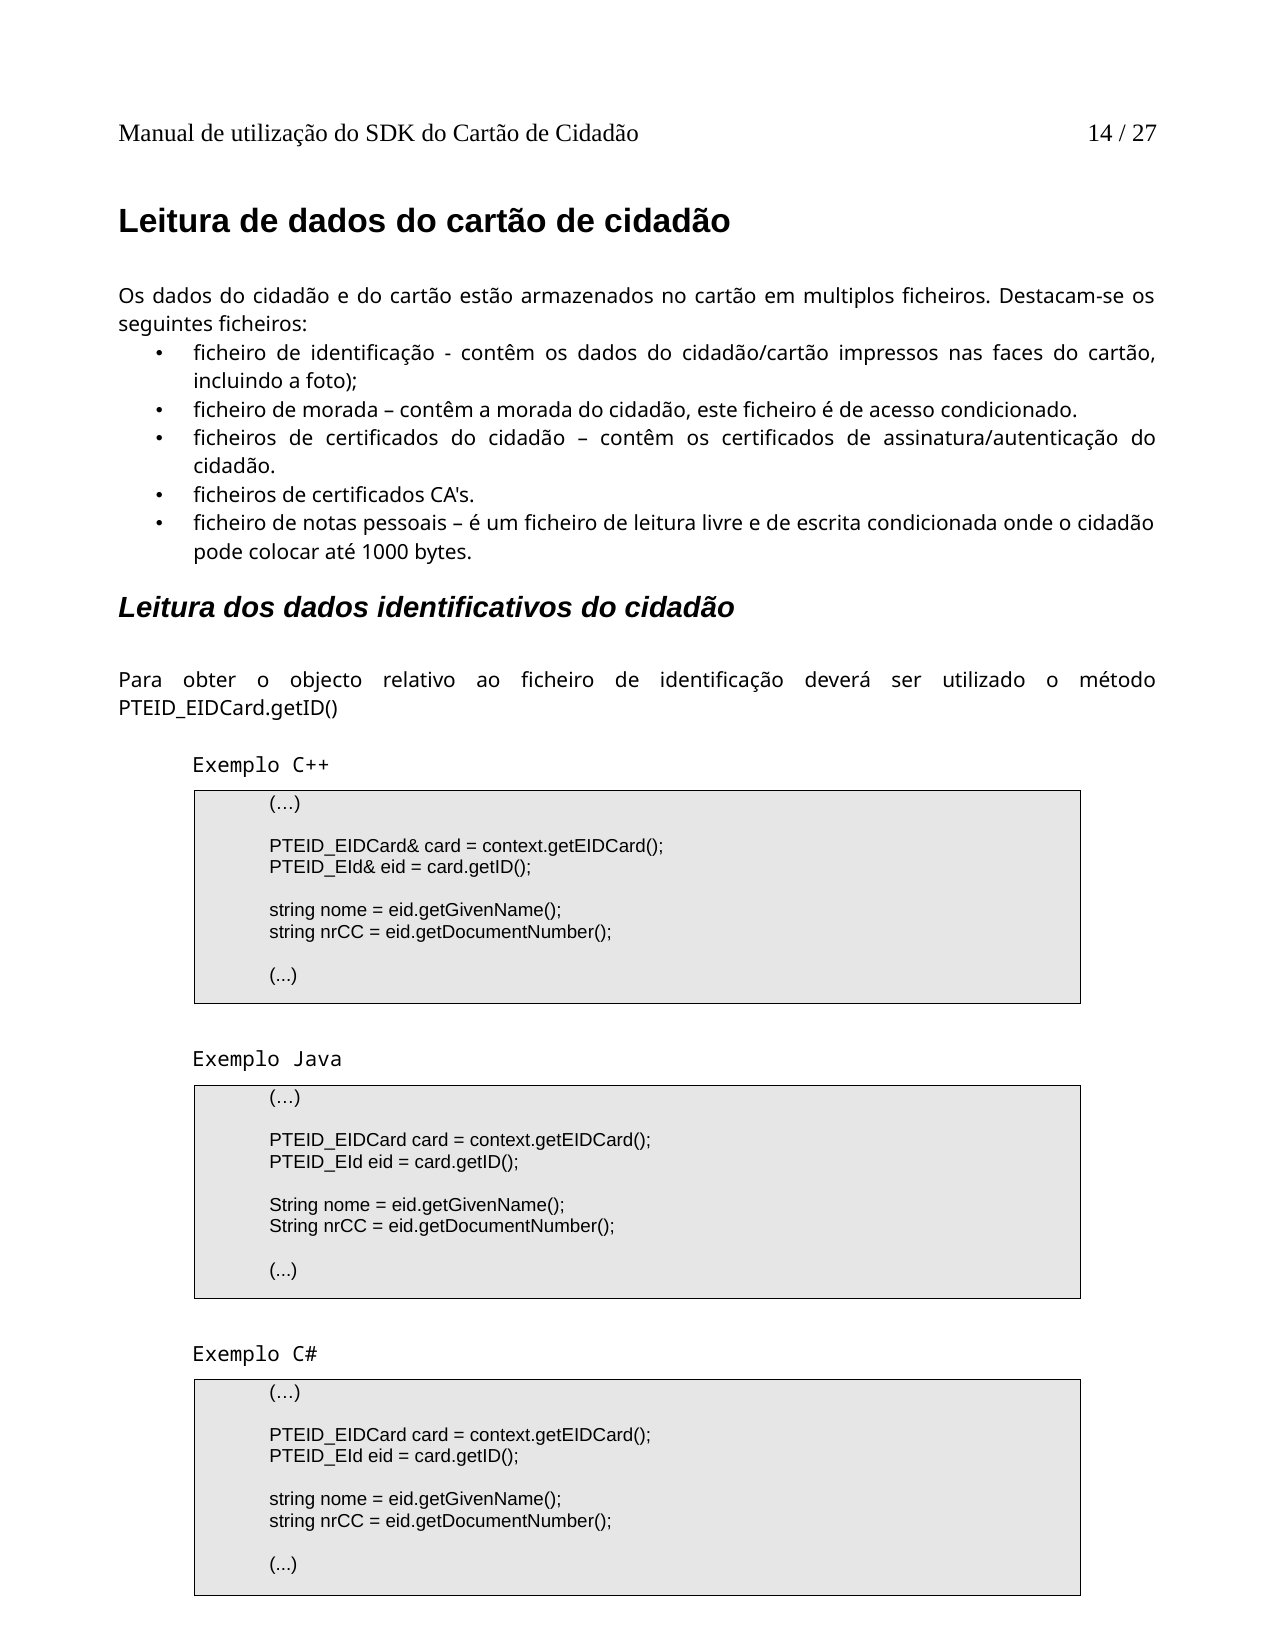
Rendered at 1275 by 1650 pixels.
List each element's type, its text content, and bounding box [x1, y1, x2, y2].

text PTEID_EId& eid = card.getID(); [195, 856, 1080, 878]
list ficheiros de certificados CA's. [156, 480, 1157, 508]
text PTEID_EId eid = card.getID(); [195, 1445, 1080, 1467]
text PTEID_EIDCard& card = context.getEIDCard(); [195, 834, 1080, 856]
text String nome = eid.getGivenName(); [195, 1194, 1080, 1215]
text (…) [195, 1380, 1080, 1402]
list ficheiros de certificados do cidadão – contêm os certificados de assinatura/autenticação do cidadão. [156, 423, 1157, 480]
text Para obter o objecto relativo ao ficheiro de identificação deverá ser utilizado o método PTEID_EIDCard.getID() [118, 665, 1157, 722]
text (...) [195, 1258, 1080, 1280]
text string nome = eid.getGivenName(); [195, 1488, 1080, 1510]
text PTEID_EIDCard card = context.getEIDCard(); [195, 1423, 1080, 1445]
text (…) [195, 1086, 1080, 1107]
text string nrCC = eid.getDocumentNumber(); [195, 1510, 1080, 1531]
text Os dados do cidadão e do cartão estão armazenados no cartão em multiplos ficheiros. Destacam-se os seguintes ficheiros: [118, 281, 1157, 338]
subtitle Leitura dos dados identificativos do cidadão [118, 590, 1157, 624]
text string nrCC = eid.getDocumentNumber(); [195, 921, 1080, 942]
text (...) [195, 1553, 1080, 1574]
text Exemplo C++ [118, 750, 1157, 778]
text string nome = eid.getGivenName(); [195, 899, 1080, 921]
text (...) [195, 964, 1080, 986]
text Exemplo C# [192, 1339, 1157, 1367]
subtitle Leitura de dados do cartão de cidadão [118, 201, 1157, 240]
text Exemplo Java [192, 1044, 1157, 1073]
list ficheiro de morada – contêm a morada do cidadão, este ficheiro é de acesso condicionado. [156, 395, 1157, 423]
list ficheiro de notas pessoais – é um ficheiro de leitura livre e de escrita condicionada onde o cidadão pode colocar até 1000 bytes. [156, 508, 1157, 565]
text PTEID_EId eid = card.getID(); [195, 1151, 1080, 1172]
list ficheiro de identificação - contêm os dados do cidadão/cartão impressos nas faces do cartão, incluindo a foto); [156, 338, 1157, 395]
text PTEID_EIDCard card = context.getEIDCard(); [195, 1129, 1080, 1151]
text String nrCC = eid.getDocumentNumber(); [195, 1215, 1080, 1237]
text (…) [195, 791, 1080, 813]
